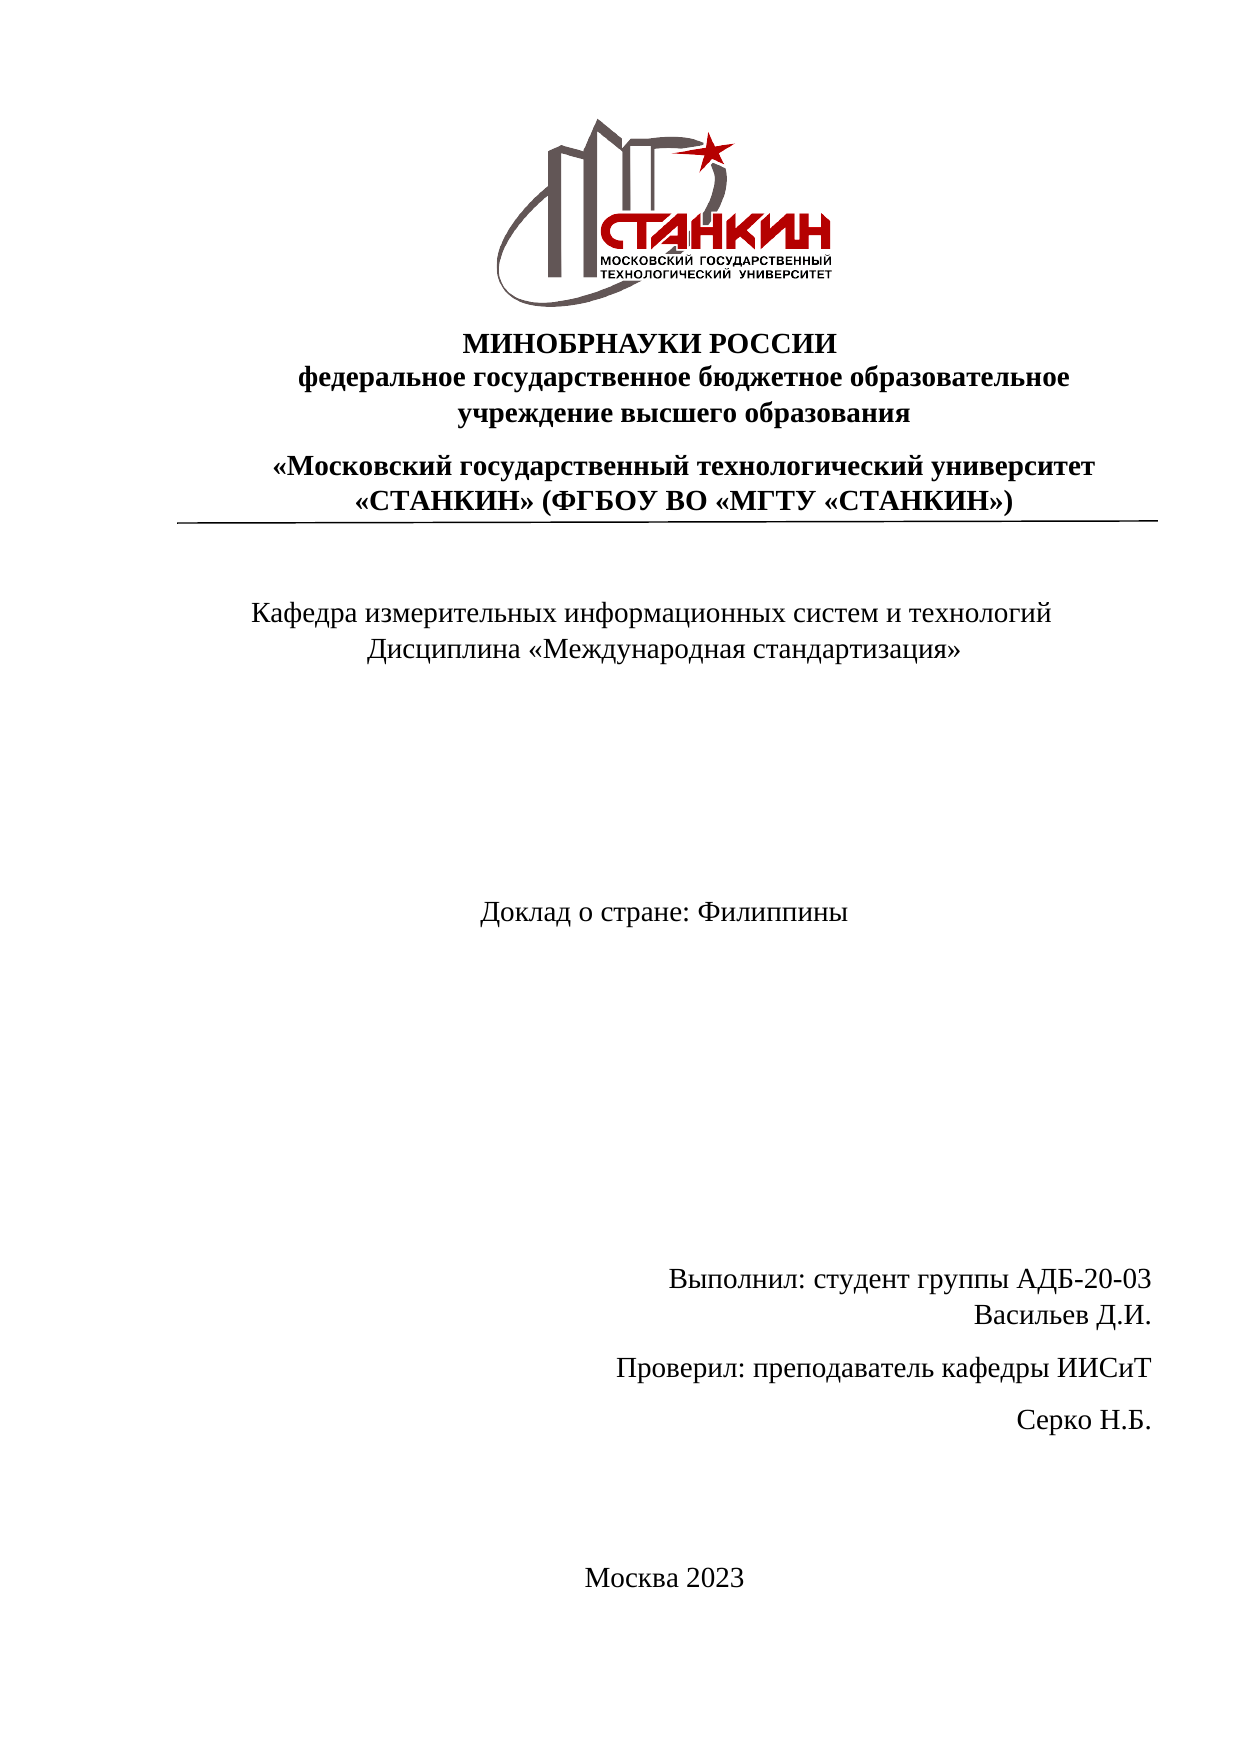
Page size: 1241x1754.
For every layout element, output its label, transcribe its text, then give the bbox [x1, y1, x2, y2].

picture [496, 118, 832, 307]
text Серко Н.Б. [177, 1402, 1152, 1436]
text Доклад о стране: Филиппины [177, 894, 1152, 927]
text «Московский государственный технологический университет «СТАНКИН» (ФГБОУ ВО «МГТУ «СТАНКИН») [246, 448, 1122, 517]
text Выполнил: студент группы АДБ-20-03 Васильев Д.И. [177, 1261, 1152, 1331]
text Кафедра измерительных информационных систем и технологий [177, 596, 1122, 629]
text федеральное государственное бюджетное образовательное учреждение высшего образования [246, 359, 1122, 429]
subtitle МИНОБРНАУКИ РОССИИ [177, 326, 1122, 359]
text Проверил: преподаватель кафедры ИИСиТ [177, 1350, 1152, 1383]
text Москва 2023 [177, 1560, 1152, 1593]
text Дисциплина «Международная стандартизация» [177, 631, 1152, 665]
